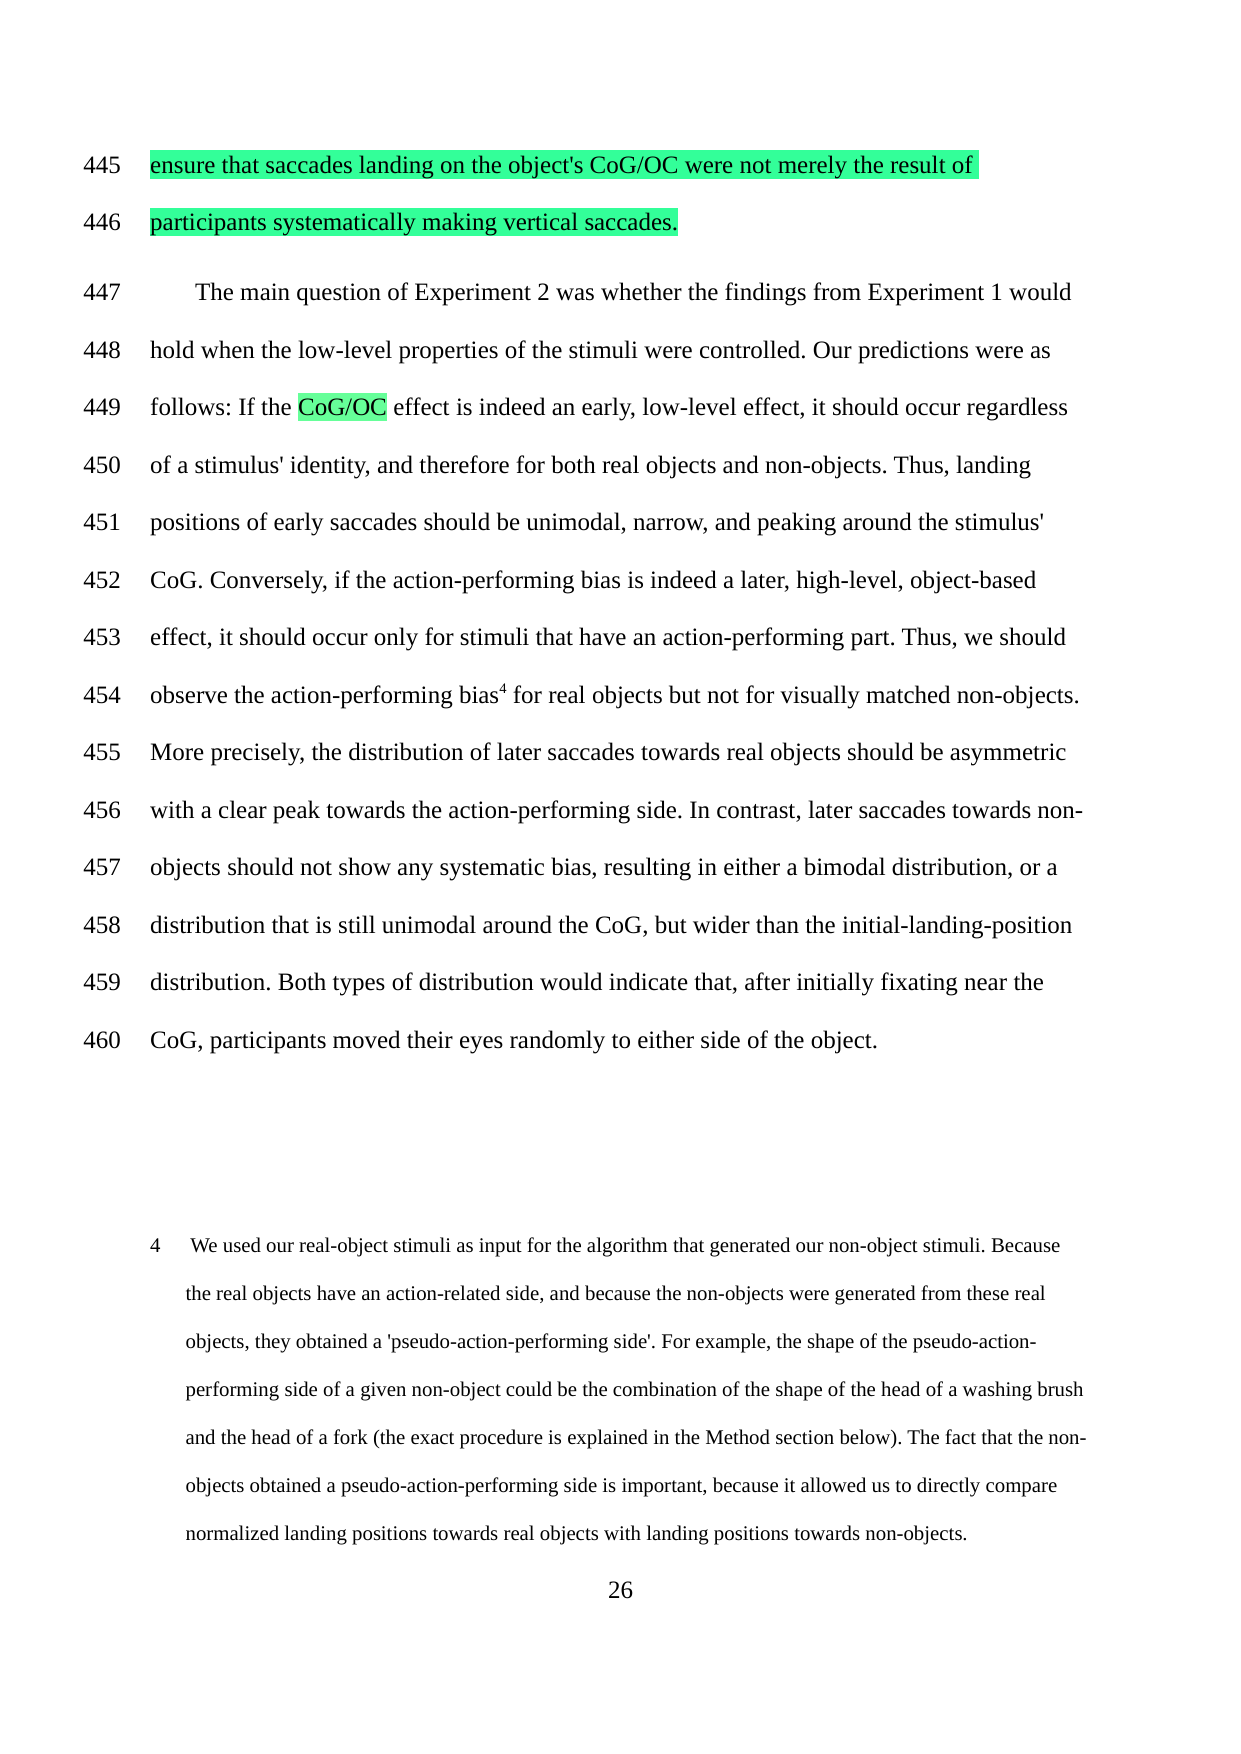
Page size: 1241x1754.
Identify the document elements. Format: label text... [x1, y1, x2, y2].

text We used our real-object stimuli as input for the algorithm that generated our non-object stimuli. Because the real objects have an action-related side, and because the non-objects were generated from these real objects, they obtained a 'pseudo-action-performing side'. For example, the shape of the pseudo-action-performing side of a given non-object could be the combination of the shape of the head of a washing brush and the head of a fork (the exact procedure is explained in the Method section below). The fact that the non-objects obtained a pseudo-action-performing side is important, because it allowed us to directly compare normalized landing positions towards real objects with landing positions towards non-objects. [150, 1232, 1091, 1545]
text The main question of Experiment 2 was whether the findings from Experiment 1 would hold when the low-level properties of the stimuli were controlled. Our predictions were as follows: If the CoG/OC effect is indeed an early, low-level effect, it should occur regardless of a stimulus' identity, and therefore for both real objects and non-objects. Thus, landing positions of early saccades should be unimodal, narrow, and peaking around the stimulus' CoG. Conversely, if the action-performing bias is indeed a later, high-level, object-based effect, it should occur only for stimuli that have an action-performing part. Thus, we should observe the action-performing bias for real objects but not for visually matched non-objects. More precisely, the distribution of later saccades towards real objects should be asymmetric with a clear peak towards the action-performing side. In contrast, later saccades towards non-objects should not show any systematic bias, resulting in either a bimodal distribution, or a distribution that is still unimodal around the CoG, but wider than the initial-landing-position distribution. Both types of distribution would indicate that, after initially fixating near the CoG, participants moved their eyes randomly to either side of the object. [150, 277, 1091, 1054]
text ensure that saccades landing on the object's CoG/OC were not merely the result of participants systematically making vertical saccades. [150, 150, 1091, 236]
